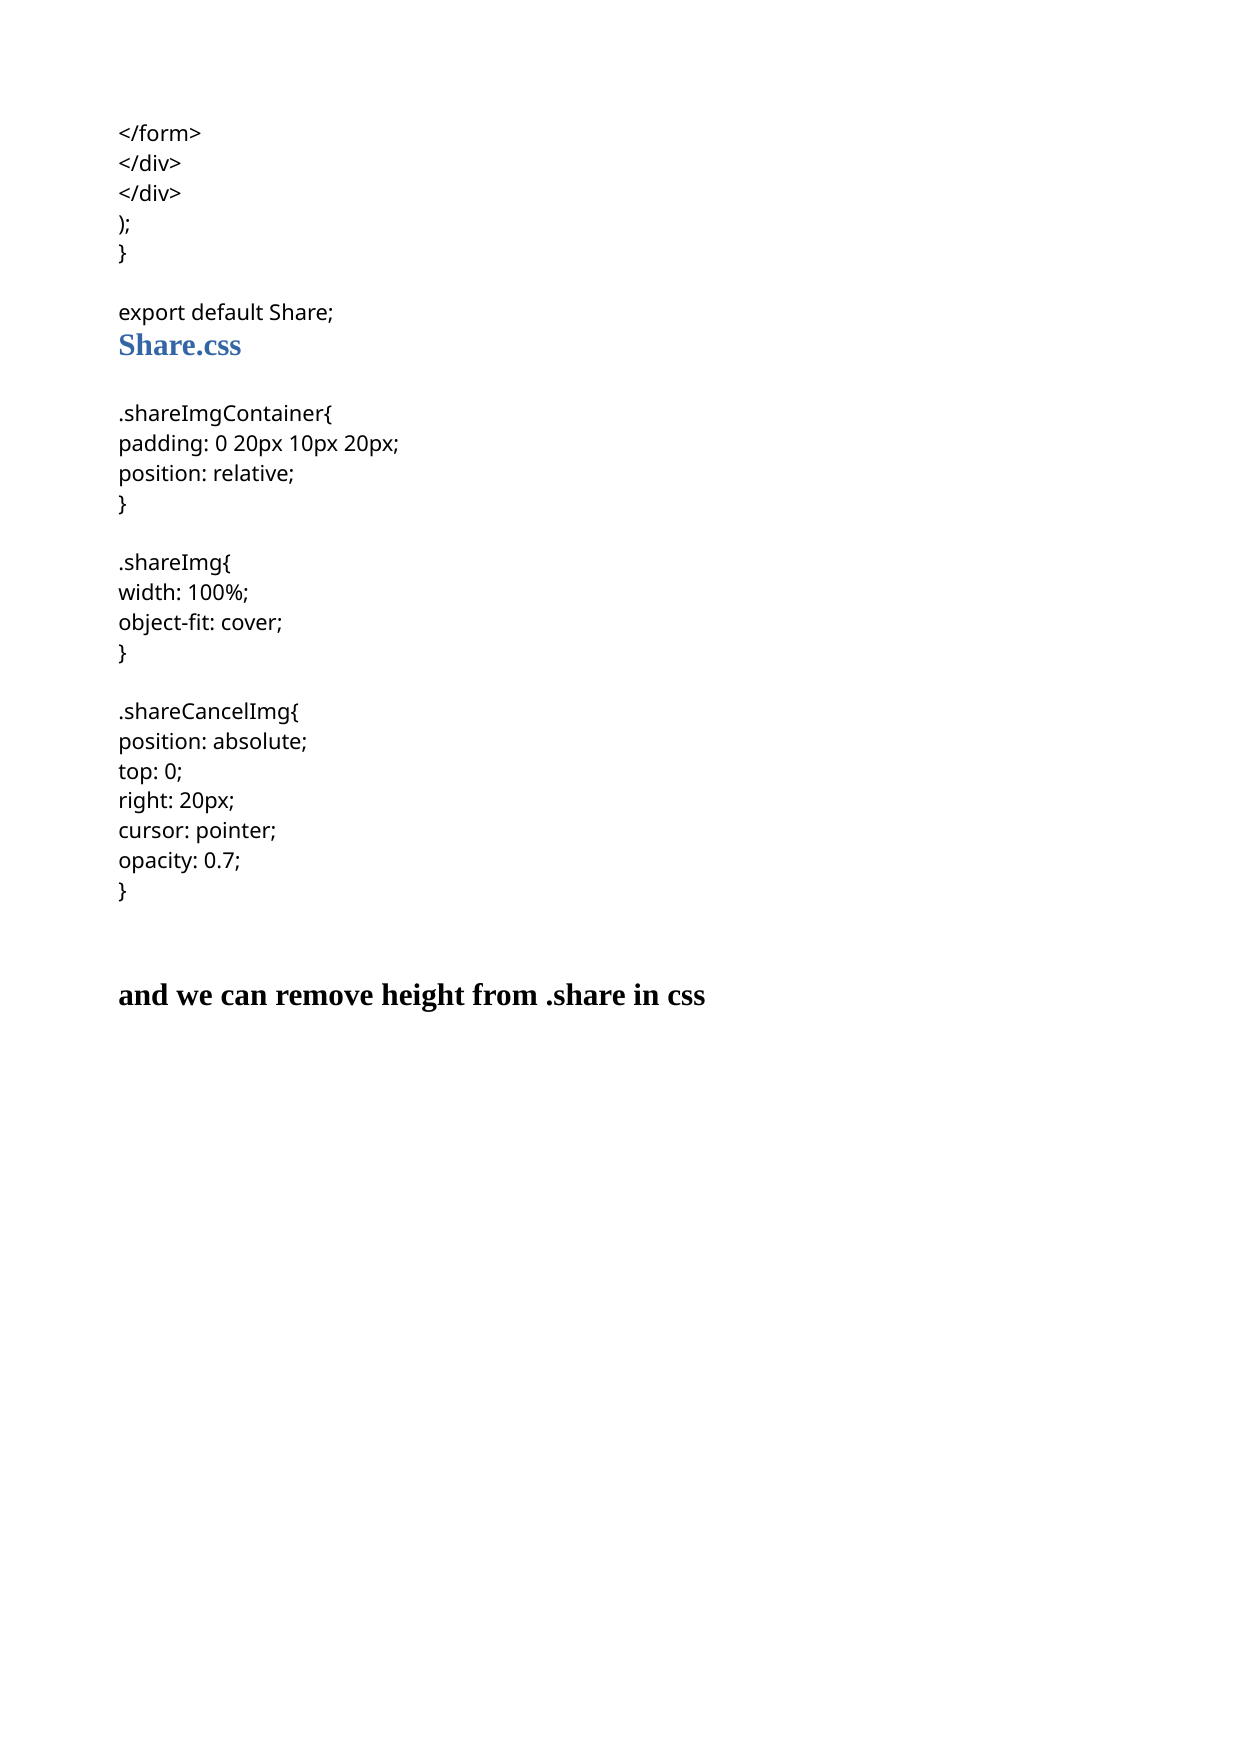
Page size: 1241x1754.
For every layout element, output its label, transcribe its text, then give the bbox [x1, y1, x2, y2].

text } [118, 488, 1122, 518]
text .shareImgContainer{ [118, 398, 1122, 428]
text </form> [118, 118, 1122, 148]
text </div> [118, 148, 1122, 178]
text object-fit: cover; [118, 607, 1122, 637]
text export default Share; [118, 297, 1122, 327]
text ); [118, 207, 1122, 237]
text cursor: pointer; [118, 815, 1122, 845]
text .shareCancelImg{ [118, 696, 1122, 726]
text top: 0; [118, 756, 1122, 786]
text position: relative; [118, 458, 1122, 488]
text position: absolute; [118, 726, 1122, 756]
text width: 100%; [118, 577, 1122, 607]
text and we can remove height from .share in css [118, 977, 1122, 1012]
text .shareImg{ [118, 547, 1122, 577]
text } [118, 637, 1122, 666]
text } [118, 237, 1122, 267]
text } [118, 875, 1122, 905]
text right: 20px; [118, 786, 1122, 815]
text </div> [118, 178, 1122, 207]
text opacity: 0.7; [118, 845, 1122, 875]
text Share.css [118, 327, 1122, 362]
text padding: 0 20px 10px 20px; [118, 428, 1122, 458]
